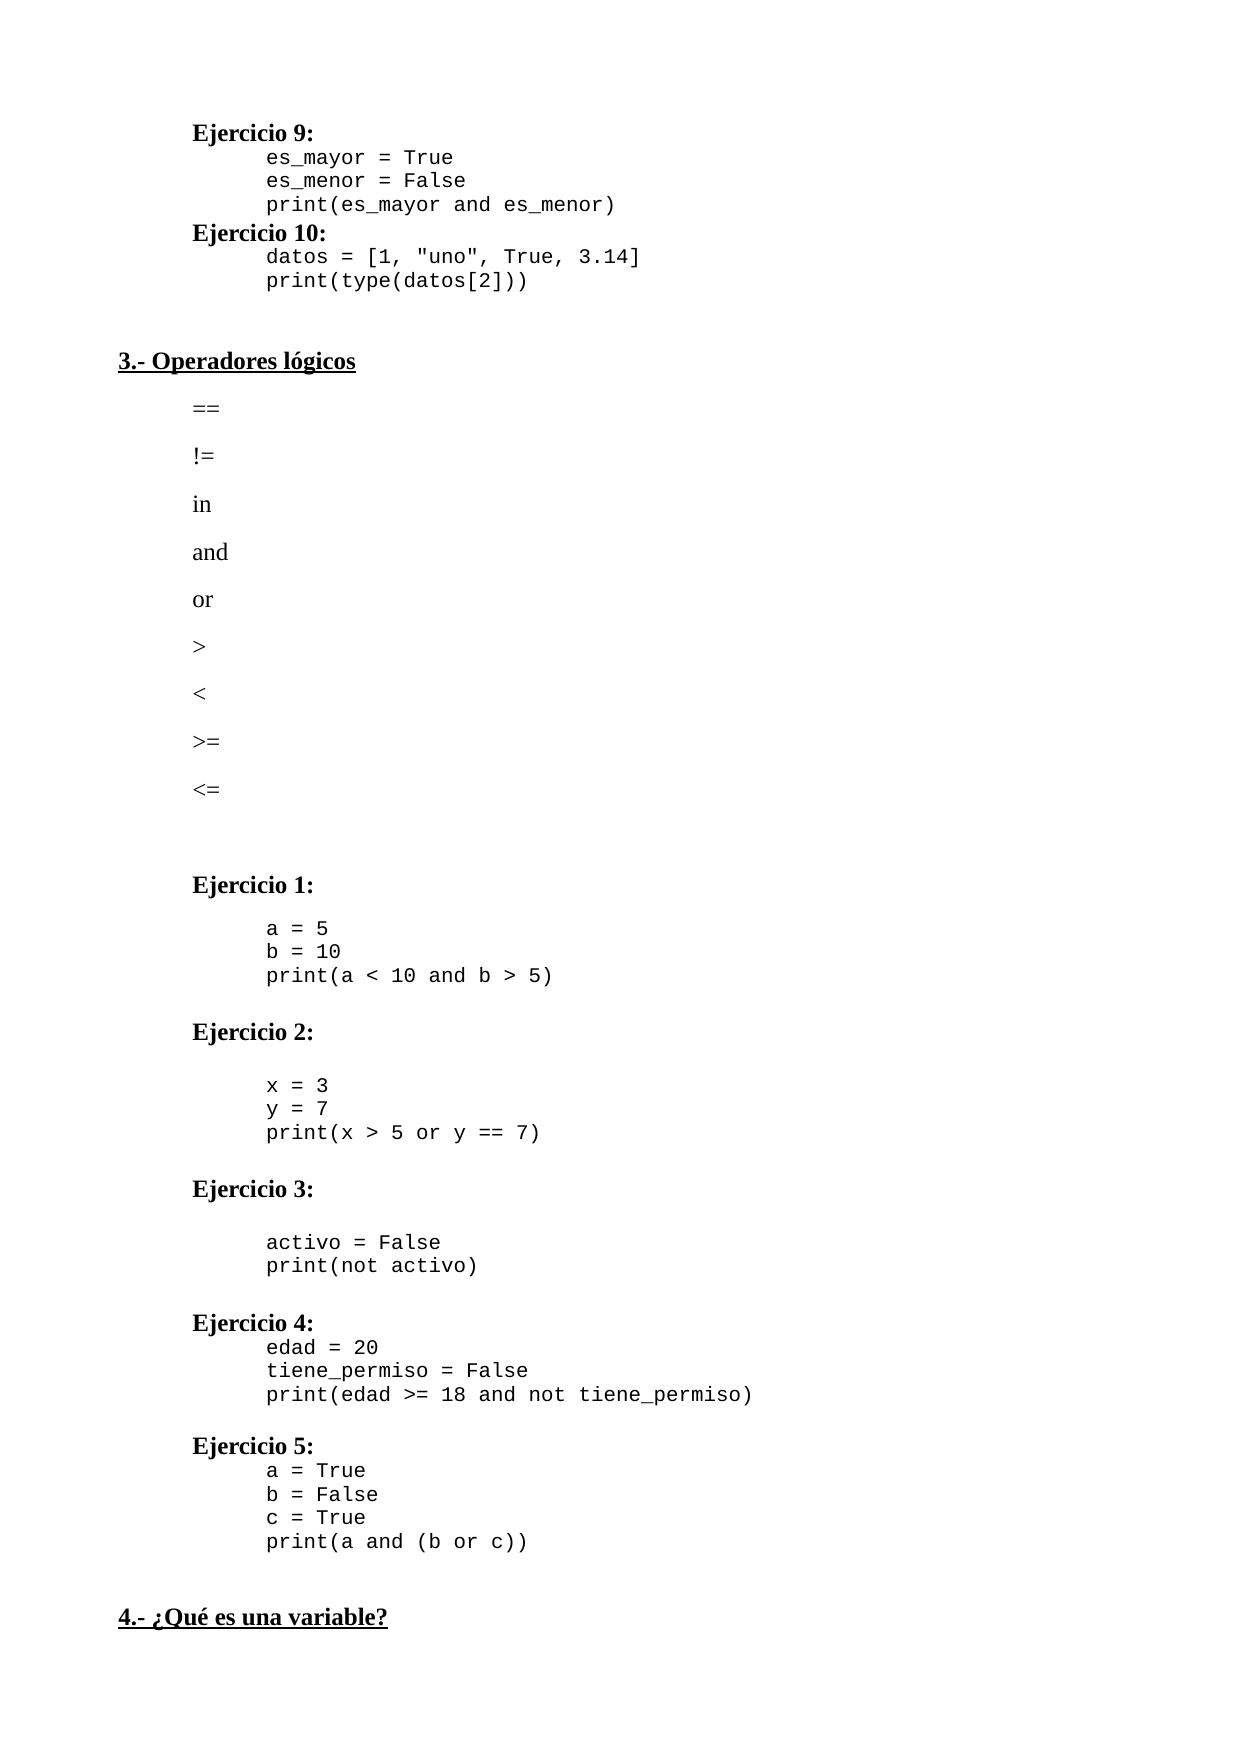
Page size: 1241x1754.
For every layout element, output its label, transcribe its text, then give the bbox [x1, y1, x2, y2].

text or [118, 584, 1122, 613]
text > [118, 632, 1122, 661]
text <= [118, 775, 1122, 803]
text a = True [266, 1460, 1122, 1484]
text == [118, 394, 1122, 423]
text c = True [266, 1507, 1122, 1531]
text Ejercicio 4: [192, 1308, 1122, 1337]
text and [118, 537, 1122, 565]
text x = 3 [266, 1075, 1122, 1098]
text es_menor = False [266, 171, 1122, 194]
text Ejercicio 2: [118, 1017, 1122, 1046]
text print(type(datos[2])) [266, 270, 1122, 294]
text print(es_mayor and es_menor) [266, 194, 1122, 218]
text edad = 20 [266, 1337, 1122, 1360]
text Ejercicio 9: [192, 118, 1122, 147]
text 3.- Operadores lógicos [118, 346, 1122, 375]
text 4.- ¿Qué es una variable? [118, 1602, 1122, 1631]
text activo = False [266, 1232, 1122, 1256]
text < [118, 679, 1122, 708]
text print(a < 10 and b > 5) [266, 965, 1122, 988]
text in [118, 489, 1122, 518]
text print(not activo) [266, 1256, 1122, 1279]
text es_mayor = True [266, 147, 1122, 171]
text a = 5 [266, 917, 1122, 941]
text Ejercicio 5: [192, 1431, 1122, 1460]
text != [118, 441, 1122, 470]
text datos = [1, "uno", True, 3.14] [266, 247, 1122, 270]
text print(a and (b or c)) [266, 1531, 1122, 1554]
text Ejercicio 3: [192, 1174, 1122, 1203]
text print(x > 5 or y == 7) [266, 1122, 1122, 1146]
text y = 7 [266, 1098, 1122, 1122]
text print(edad >= 18 and not tiene_permiso) [266, 1384, 1122, 1408]
text Ejercicio 1: [192, 870, 1122, 899]
text tiene_permiso = False [266, 1360, 1122, 1384]
text Ejercicio 10: [192, 218, 1122, 247]
text b = 10 [266, 941, 1122, 965]
text b = False [266, 1484, 1122, 1507]
text >= [118, 727, 1122, 756]
